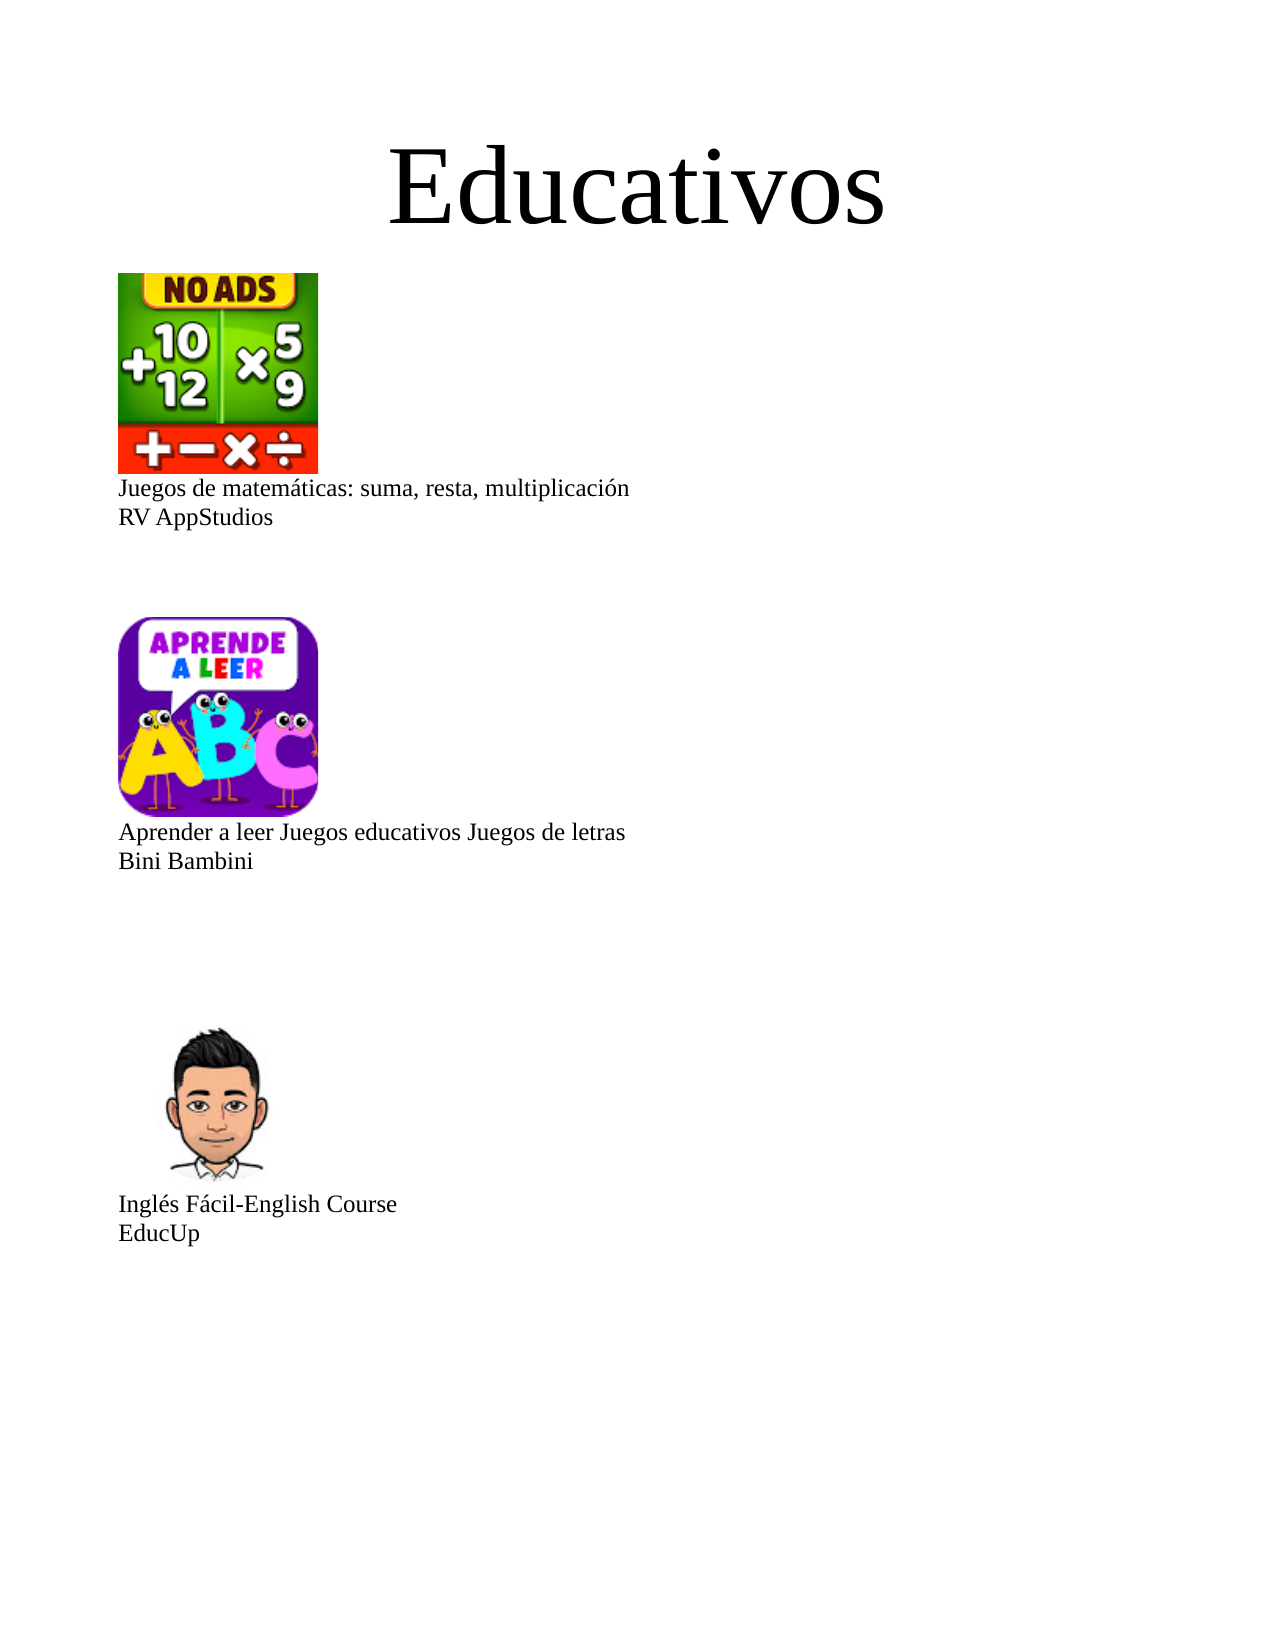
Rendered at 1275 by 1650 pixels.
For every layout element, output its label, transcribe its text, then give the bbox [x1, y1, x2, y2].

text Juegos de matemáticas: suma, resta, multiplicación [118, 473, 1157, 502]
picture [118, 273, 319, 474]
text EducUp [118, 1218, 1157, 1247]
picture [118, 989, 319, 1190]
text Educativos [118, 118, 1157, 247]
text Inglés Fácil-English Course [118, 1189, 1157, 1218]
text RV AppStudios [118, 502, 1157, 531]
text Bini Bambini [118, 846, 1157, 874]
picture [118, 617, 319, 817]
text Aprender a leer Juegos educativos Juegos de letras [118, 817, 1157, 846]
